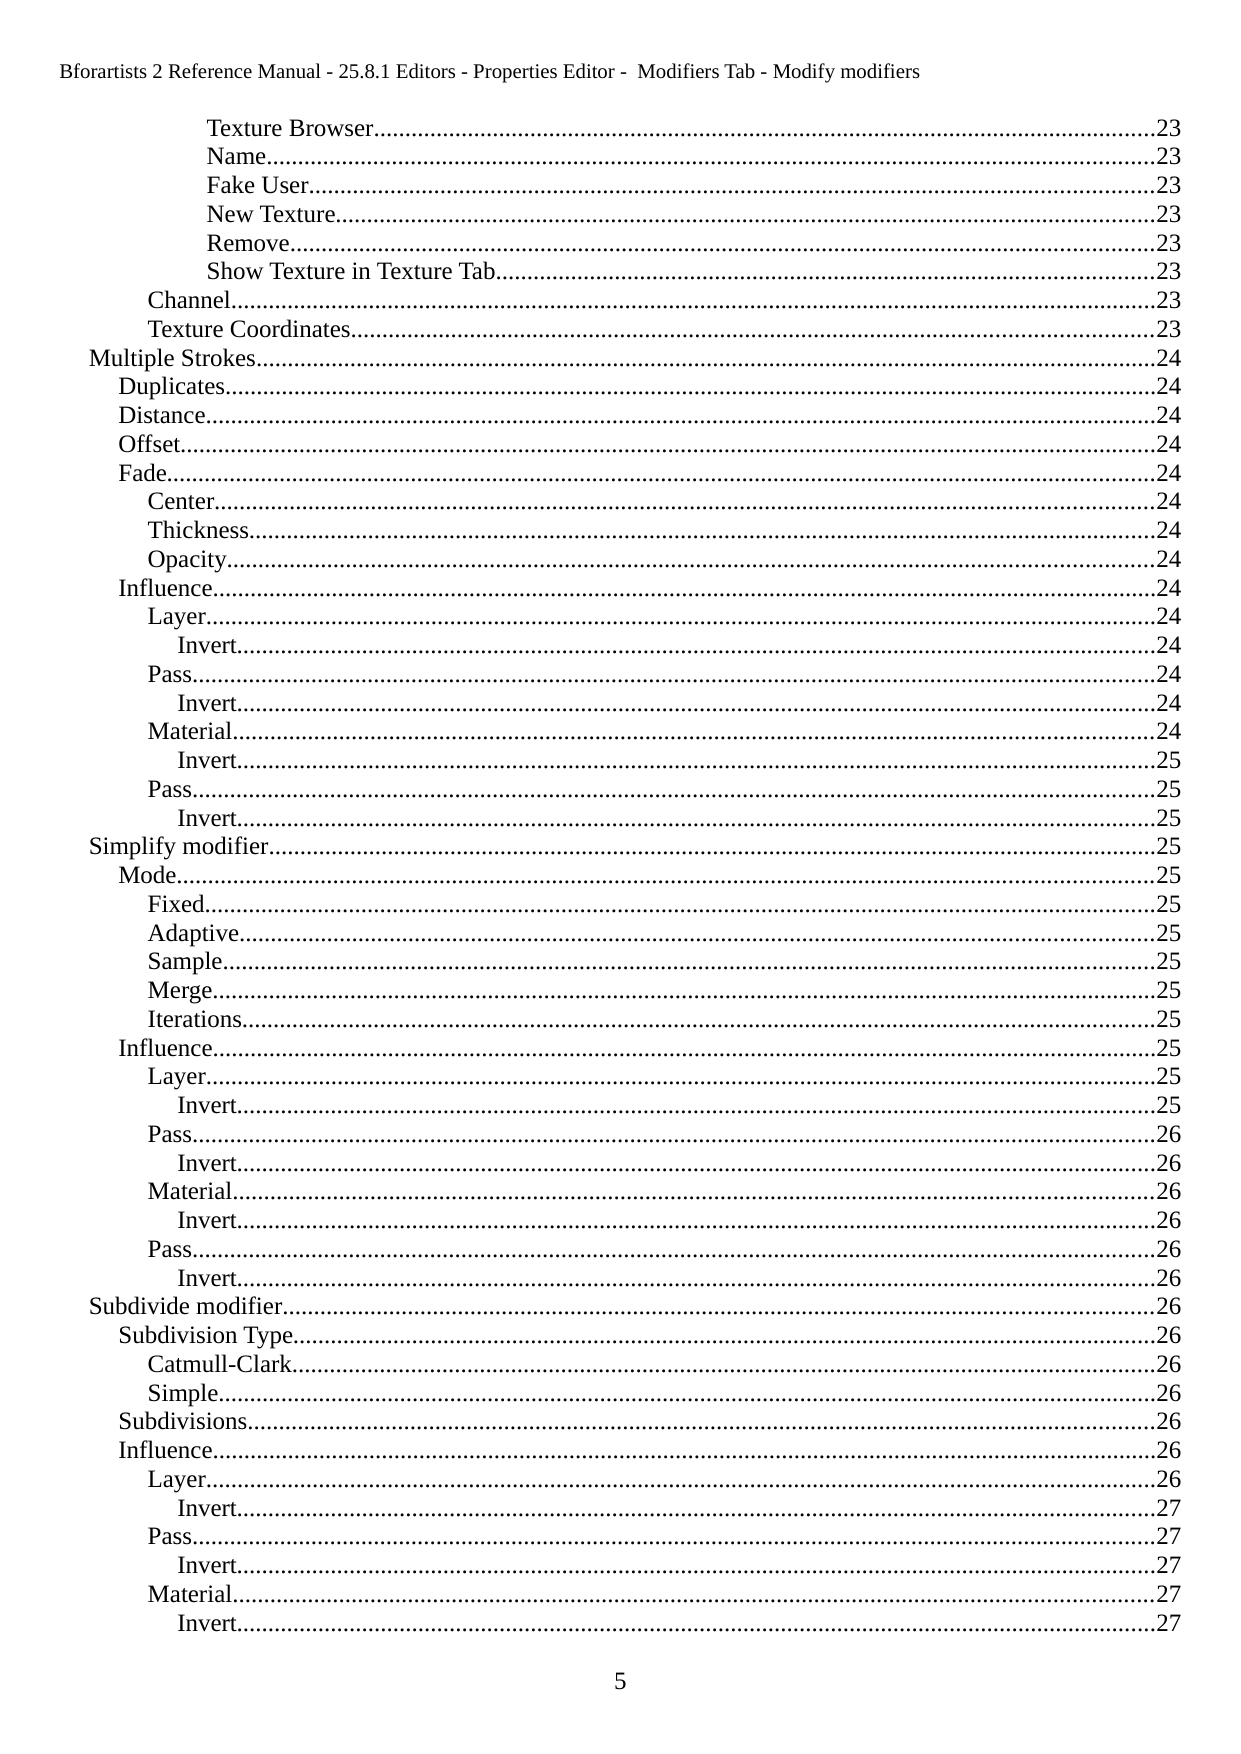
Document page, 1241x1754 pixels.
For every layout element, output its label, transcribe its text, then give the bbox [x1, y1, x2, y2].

text Adaptive 25 [147, 918, 1181, 946]
text Fixed 25 [147, 889, 1181, 918]
text Thickness 24 [147, 515, 1181, 544]
text Invert 24 [177, 688, 1181, 716]
text Remove 23 [206, 228, 1181, 256]
text Distance 24 [118, 400, 1181, 429]
text Invert 26 [177, 1205, 1181, 1234]
text Mode 25 [118, 860, 1181, 889]
text Pass 25 [147, 774, 1181, 803]
text Iterations 25 [147, 1004, 1181, 1033]
text Material 26 [147, 1176, 1181, 1205]
text Pass 26 [147, 1119, 1181, 1148]
text Simplify modifier 25 [88, 831, 1181, 860]
text Subdivision Type 26 [118, 1320, 1181, 1349]
text Influence 24 [118, 573, 1181, 601]
text Subdivisions 26 [118, 1406, 1181, 1435]
text Fake User 23 [206, 170, 1181, 199]
text New Texture 23 [206, 199, 1181, 228]
text Material 27 [147, 1579, 1181, 1608]
text Offset 24 [118, 429, 1181, 458]
text Influence 25 [118, 1033, 1181, 1061]
text Catmull-Clark 26 [147, 1349, 1181, 1378]
text Texture Browser 23 [206, 113, 1181, 141]
text Pass 26 [147, 1234, 1181, 1263]
text Sample 25 [147, 946, 1181, 975]
text Simple 26 [147, 1378, 1181, 1406]
text Name 23 [206, 141, 1181, 170]
text Invert 27 [177, 1608, 1181, 1636]
text Invert 26 [177, 1148, 1181, 1176]
text Invert 24 [177, 630, 1181, 659]
text Influence 26 [118, 1435, 1181, 1464]
text Invert 26 [177, 1263, 1181, 1291]
text Center 24 [147, 486, 1181, 515]
text Merge 25 [147, 975, 1181, 1004]
text Pass 24 [147, 659, 1181, 688]
text Duplicates 24 [118, 371, 1181, 400]
text Pass 27 [147, 1521, 1181, 1550]
text Layer 25 [147, 1061, 1181, 1090]
text Subdivide modifier 26 [88, 1291, 1181, 1320]
text Fade 24 [118, 458, 1181, 486]
text Layer 26 [147, 1464, 1181, 1493]
text Invert 27 [177, 1493, 1181, 1521]
text Channel 23 [147, 285, 1181, 314]
text Invert 25 [177, 745, 1181, 774]
text Show Texture in Texture Tab 23 [206, 256, 1181, 285]
text Invert 25 [177, 1090, 1181, 1119]
text Texture Coordinates 23 [147, 314, 1181, 343]
text Material 24 [147, 716, 1181, 745]
text Invert 25 [177, 803, 1181, 831]
text Invert 27 [177, 1550, 1181, 1579]
text Layer 24 [147, 601, 1181, 630]
text Multiple Strokes 24 [88, 343, 1181, 371]
text Opacity 24 [147, 544, 1181, 573]
